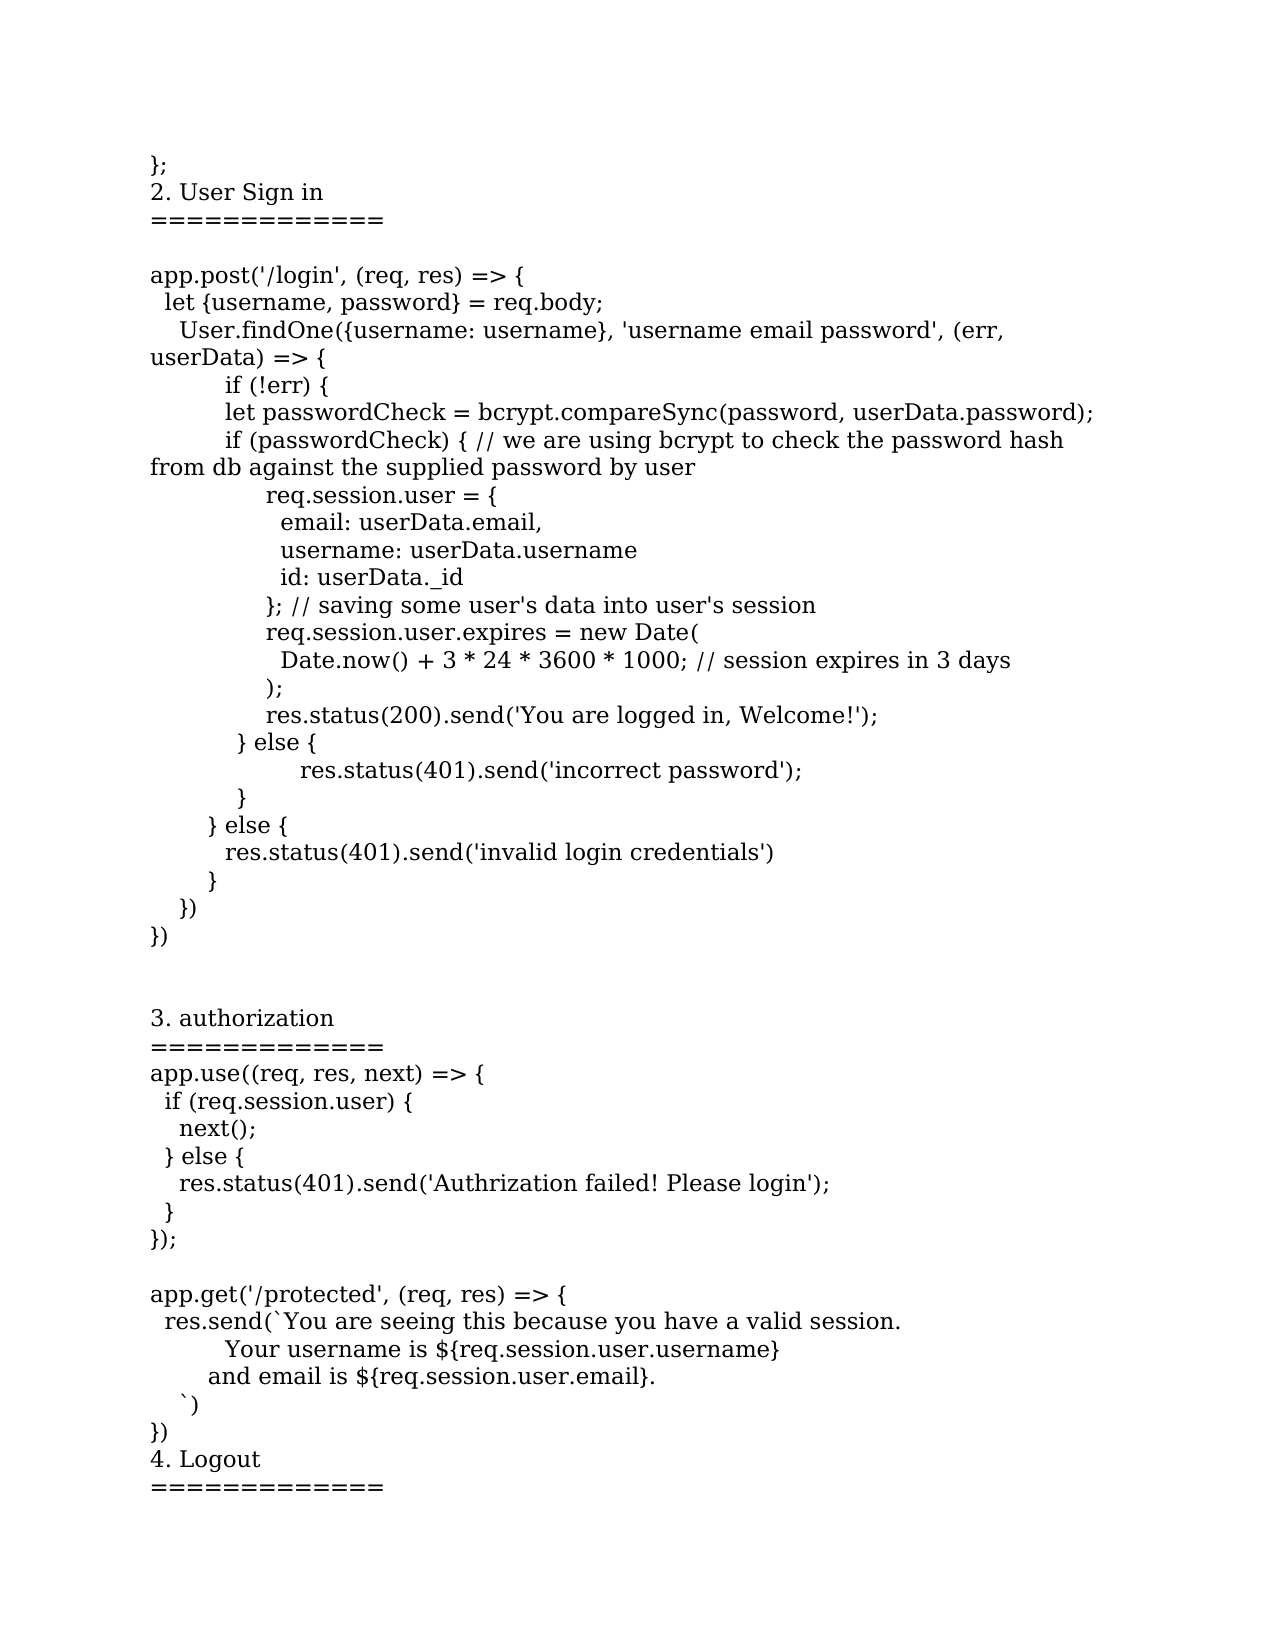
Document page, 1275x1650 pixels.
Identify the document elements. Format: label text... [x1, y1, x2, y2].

text }; // saving some user's data into user's session [150, 591, 1125, 618]
text ============= [150, 1032, 1125, 1059]
text req.session.user.expires = new Date( [150, 618, 1125, 646]
text let {username, password} = req.body; [150, 288, 1125, 316]
text 2. User Sign in [150, 177, 1125, 205]
text Date.now() + 3 * 24 * 3600 * 1000; // session expires in 3 days [150, 646, 1125, 673]
text ); [150, 673, 1125, 701]
text username: userData.username [150, 536, 1125, 563]
text app.use((req, res, next) => { [150, 1059, 1125, 1087]
text }); [150, 1224, 1125, 1252]
text } else { [150, 1142, 1125, 1169]
text User.findOne({username: username}, 'username email password', (err, userData) => { [150, 316, 1125, 371]
text ============= [150, 205, 1125, 232]
text app.get('/protected', (req, res) => { [150, 1279, 1125, 1307]
text } else { [150, 728, 1125, 756]
text res.status(200).send('You are logged in, Welcome!'); [150, 701, 1125, 728]
text }) [150, 1417, 1125, 1444]
text }) [150, 921, 1125, 948]
text let passwordCheck = bcrypt.compareSync(password, userData.password); [150, 398, 1125, 426]
text } [150, 783, 1125, 811]
text id: userData._id [150, 563, 1125, 591]
text res.status(401).send('incorrect password'); [150, 756, 1125, 783]
text if (!err) { [150, 371, 1125, 398]
text and email is ${req.session.user.email}. [150, 1362, 1125, 1389]
text app.post('/login', (req, res) => { [150, 261, 1125, 288]
text } [150, 1197, 1125, 1224]
text ============= [150, 1472, 1125, 1499]
text req.session.user = { [150, 481, 1125, 508]
text }; [150, 150, 1125, 177]
text next(); [150, 1114, 1125, 1142]
text res.status(401).send('invalid login credentials') [150, 838, 1125, 866]
text 3. authorization [150, 1004, 1125, 1032]
text if (req.session.user) { [150, 1087, 1125, 1114]
text email: userData.email, [150, 508, 1125, 536]
text } [150, 866, 1125, 893]
text } else { [150, 811, 1125, 838]
text res.status(401).send('Authrization failed! Please login'); [150, 1169, 1125, 1197]
text `) [150, 1389, 1125, 1417]
text if (passwordCheck) { // we are using bcrypt to check the password hash from db against the supplied password by user [150, 426, 1125, 481]
text }) [150, 893, 1125, 921]
text Your username is ${req.session.user.username} [150, 1334, 1125, 1362]
text res.send(`You are seeing this because you have a valid session. [150, 1307, 1125, 1334]
text 4. Logout [150, 1444, 1125, 1472]
